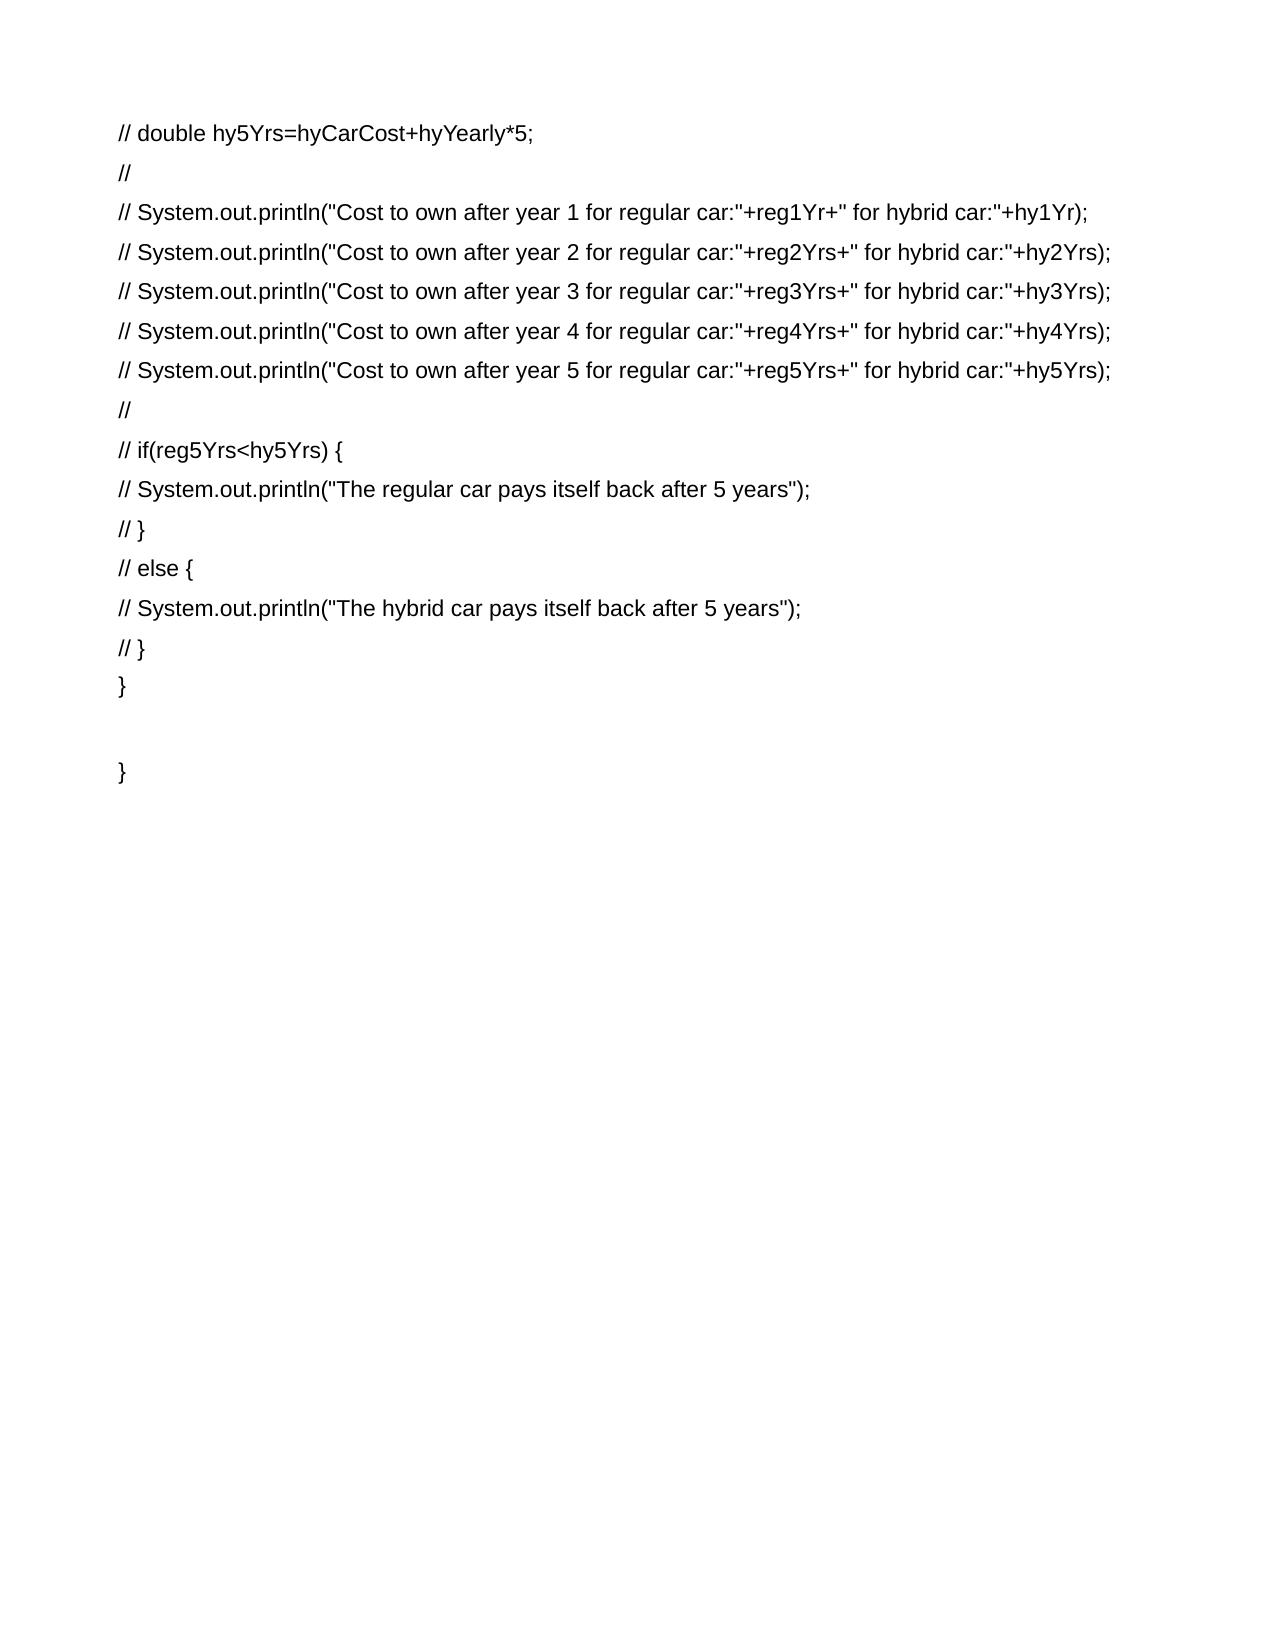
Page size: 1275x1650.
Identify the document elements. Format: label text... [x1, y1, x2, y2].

text // else { [118, 553, 1157, 582]
text } [118, 758, 1157, 784]
text // } [118, 514, 1157, 543]
text // if(reg5Yrs<hy5Yrs) { [118, 435, 1157, 463]
text // [118, 158, 1157, 186]
text // System.out.println("Cost to own after year 4 for regular car:"+reg4Yrs+" for hybrid car:"+hy4Yrs); [118, 316, 1157, 345]
text // [118, 395, 1157, 424]
text // System.out.println("The hybrid car pays itself back after 5 years"); [118, 593, 1157, 622]
text // System.out.println("Cost to own after year 3 for regular car:"+reg3Yrs+" for hybrid car:"+hy3Yrs); [118, 276, 1157, 305]
text // } [118, 633, 1157, 661]
text // double hy5Yrs=hyCarCost+hyYearly*5; [118, 118, 1157, 147]
text // System.out.println("Cost to own after year 2 for regular car:"+reg2Yrs+" for hybrid car:"+hy2Yrs); [118, 237, 1157, 266]
text // System.out.println("Cost to own after year 5 for regular car:"+reg5Yrs+" for hybrid car:"+hy5Yrs); [118, 356, 1157, 384]
text // System.out.println("The regular car pays itself back after 5 years"); [118, 474, 1157, 503]
text // System.out.println("Cost to own after year 1 for regular car:"+reg1Yr+" for hybrid car:"+hy1Yr); [118, 197, 1157, 226]
text } [118, 672, 1157, 699]
